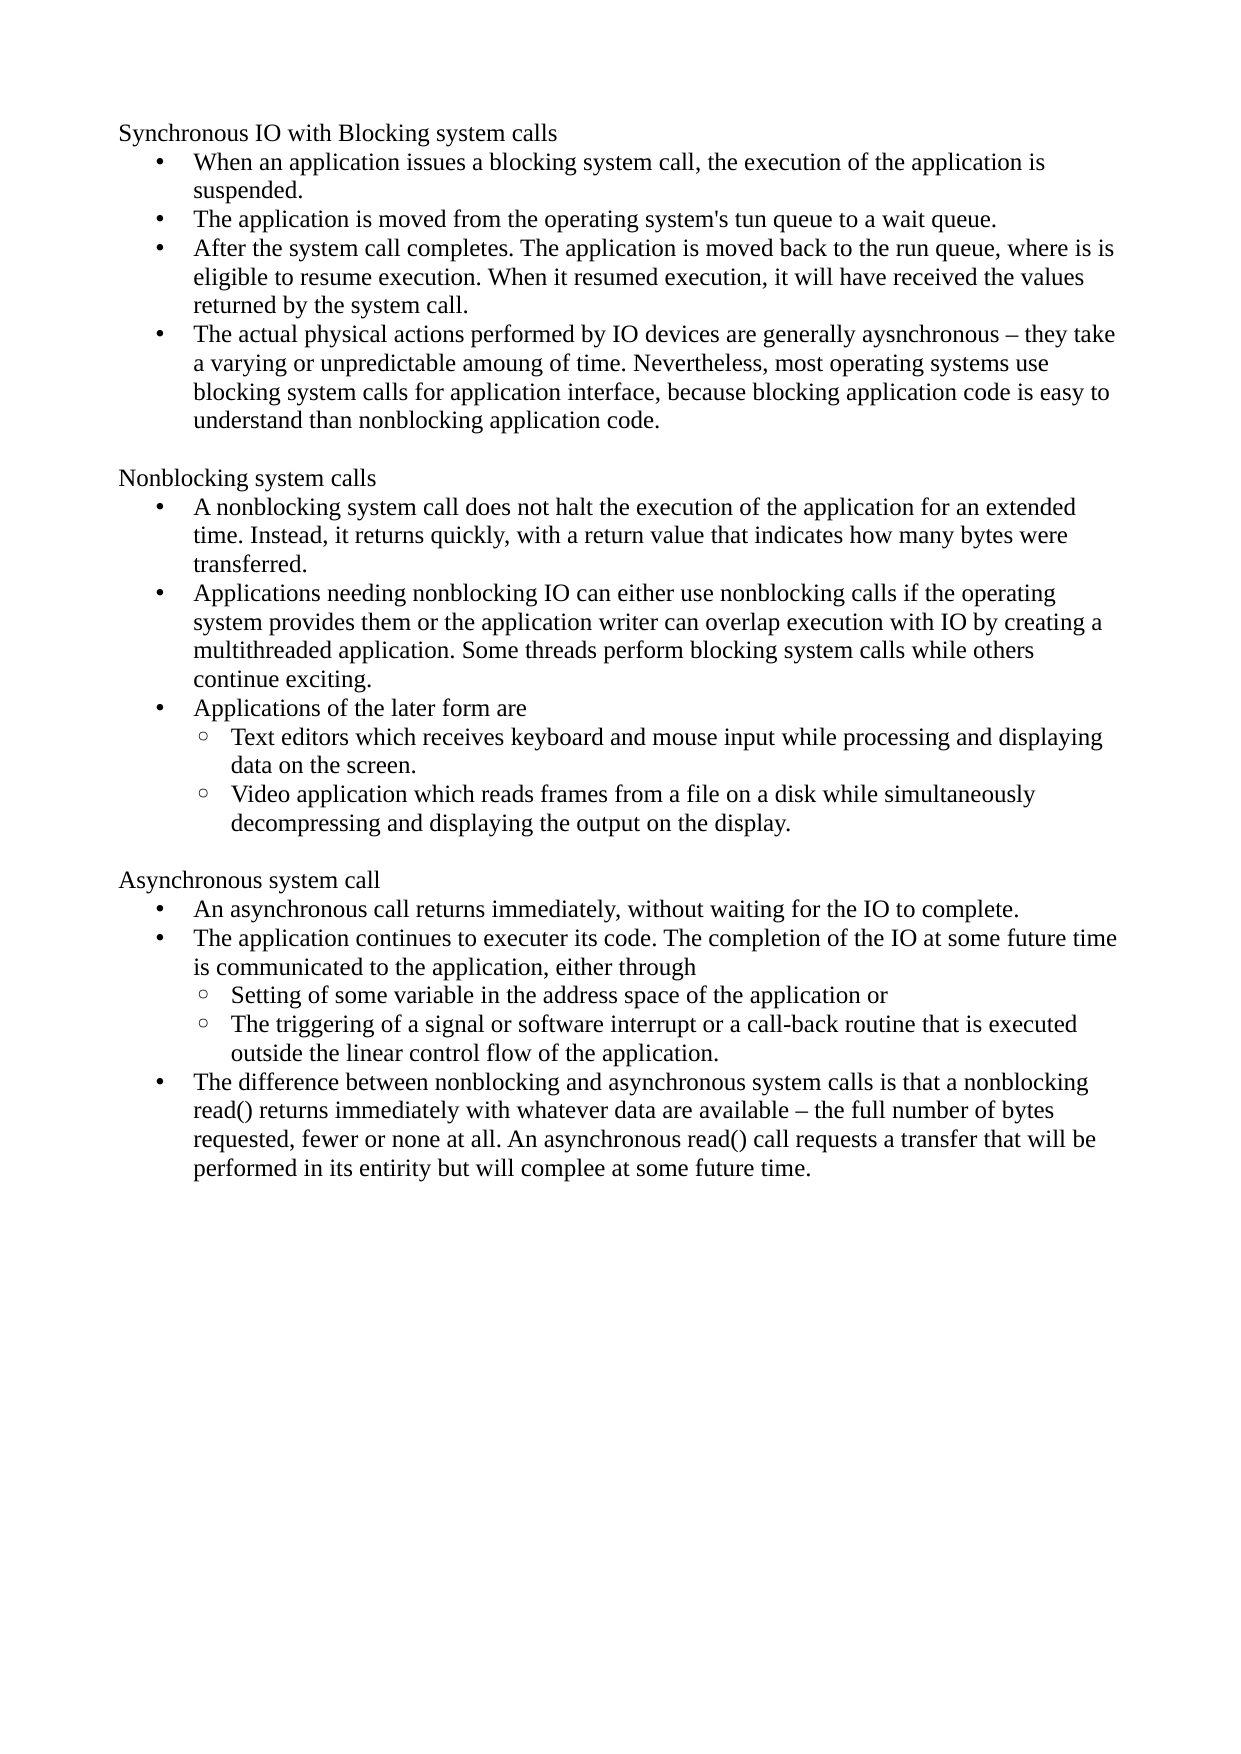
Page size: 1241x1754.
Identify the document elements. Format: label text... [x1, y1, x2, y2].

list Applications needing nonblocking IO can either use nonblocking calls if the operating system provides them or the application writer can overlap execution with IO by creating a multithreaded application. Some threads perform blocking system calls while others continue exciting. [156, 578, 1122, 693]
text Asynchronous system call [118, 866, 1122, 894]
list An asynchronous call returns immediately, without waiting for the IO to complete. [156, 894, 1122, 923]
list After the system call completes. The application is moved back to the run queue, where is is eligible to resume execution. When it resumed execution, it will have received the values returned by the system call. [156, 233, 1122, 319]
text Nonblocking system calls [118, 463, 1122, 492]
list The triggering of a signal or software interrupt or a call-back routine that is executed outside the linear control flow of the application. [193, 1009, 1122, 1067]
list Text editors which receives keyboard and mouse input while processing and displaying data on the screen. [193, 722, 1122, 779]
list The actual physical actions performed by IO devices are generally aysnchronous – they take a varying or unpredictable amoung of time. Nevertheless, most operating systems use blocking system calls for application interface, because blocking application code is easy to understand than nonblocking application code. [156, 319, 1122, 434]
list Video application which reads frames from a file on a disk while simultaneously decompressing and displaying the output on the display. [193, 779, 1122, 837]
list Applications of the later form are [156, 693, 1122, 722]
list The application continues to executer its code. The completion of the IO at some future time is communicated to the application, either through [156, 923, 1122, 981]
text Synchronous IO with Blocking system calls [118, 118, 1122, 147]
list Setting of some variable in the address space of the application or [193, 981, 1122, 1009]
list A nonblocking system call does not halt the execution of the application for an extended time. Instead, it returns quickly, with a return value that indicates how many bytes were transferred. [156, 492, 1122, 578]
list The difference between nonblocking and asynchronous system calls is that a nonblocking read() returns immediately with whatever data are available – the full number of bytes requested, fewer or none at all. An asynchronous read() call requests a transfer that will be performed in its entirity but will complee at some future time. [156, 1067, 1122, 1182]
list The application is moved from the operating system's tun queue to a wait queue. [156, 204, 1122, 233]
list When an application issues a blocking system call, the execution of the application is suspended. [156, 147, 1122, 204]
